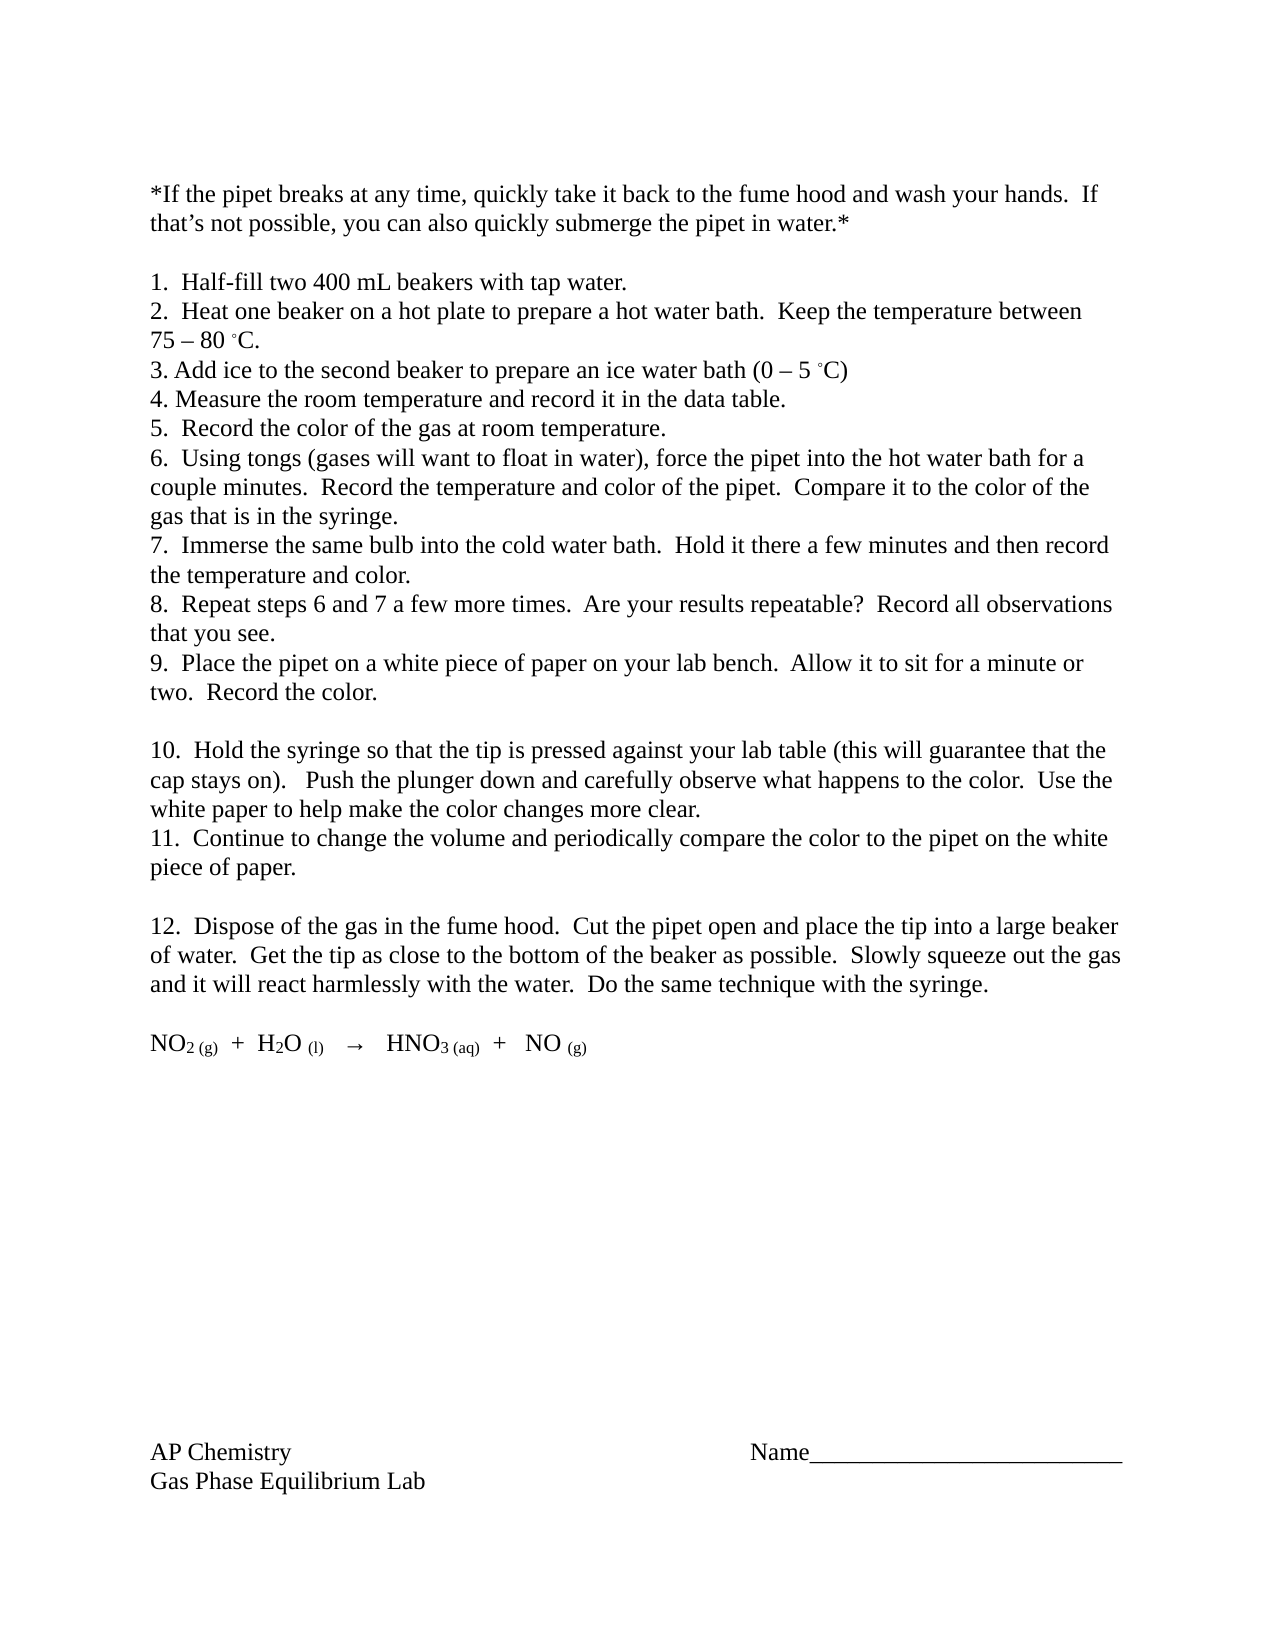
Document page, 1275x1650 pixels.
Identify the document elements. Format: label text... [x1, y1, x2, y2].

text 2. Heat one beaker on a hot plate to prepare a hot water bath. Keep the temperature between 75 – 80 ◦C. [150, 296, 1125, 354]
text 12. Dispose of the gas in the fume hood. Cut the pipet open and place the tip into a large beaker of water. Get the tip as close to the bottom of the beaker as possible. Slowly squeeze out the gas and it will react harmlessly with the water. Do the same technique with the syringe. [150, 911, 1125, 998]
text AP Chemistry Name_________________________ [150, 1437, 1125, 1466]
text 10. Hold the syringe so that the tip is pressed against your lab table (this will guarantee that the cap stays on). Push the plunger down and carefully observe what happens to the color. Use the white paper to help make the color changes more clear. [150, 735, 1125, 823]
text 7. Immerse the same bulb into the cold water bath. Hold it there a few minutes and then record the temperature and color. [150, 531, 1125, 588]
text 3. Add ice to the second beaker to prepare an ice water bath (0 – 5 ◦C) [150, 355, 1125, 384]
text 4. Measure the room temperature and record it in the data table. [150, 384, 1125, 413]
text Gas Phase Equilibrium Lab [150, 1466, 1125, 1495]
text 9. Place the pipet on a white piece of paper on your lab bench. Allow it to sit for a minute or two. Record the color. [150, 648, 1125, 706]
text 5. Record the color of the gas at room temperature. [150, 413, 1125, 442]
text NO2 (g) + H2O (l) → HNO3 (aq) + NO (g) [150, 1028, 1125, 1057]
text 8. Repeat steps 6 and 7 a few more times. Are your results repeatable? Record all observations that you see. [150, 589, 1125, 647]
text 6. Using tongs (gases will want to float in water), force the pipet into the hot water bath for a couple minutes. Record the temperature and color of the pipet. Compare it to the color of the gas that is in the syringe. [150, 443, 1125, 530]
text *If the pipet breaks at any time, quickly take it back to the fume hood and wash your hands. If that’s not possible, you can also quickly submerge the pipet in water.* [150, 179, 1125, 237]
text 11. Continue to change the volume and periodically compare the color to the pipet on the white piece of paper. [150, 823, 1125, 881]
text 1. Half-fill two 400 mL beakers with tap water. [150, 267, 1125, 296]
